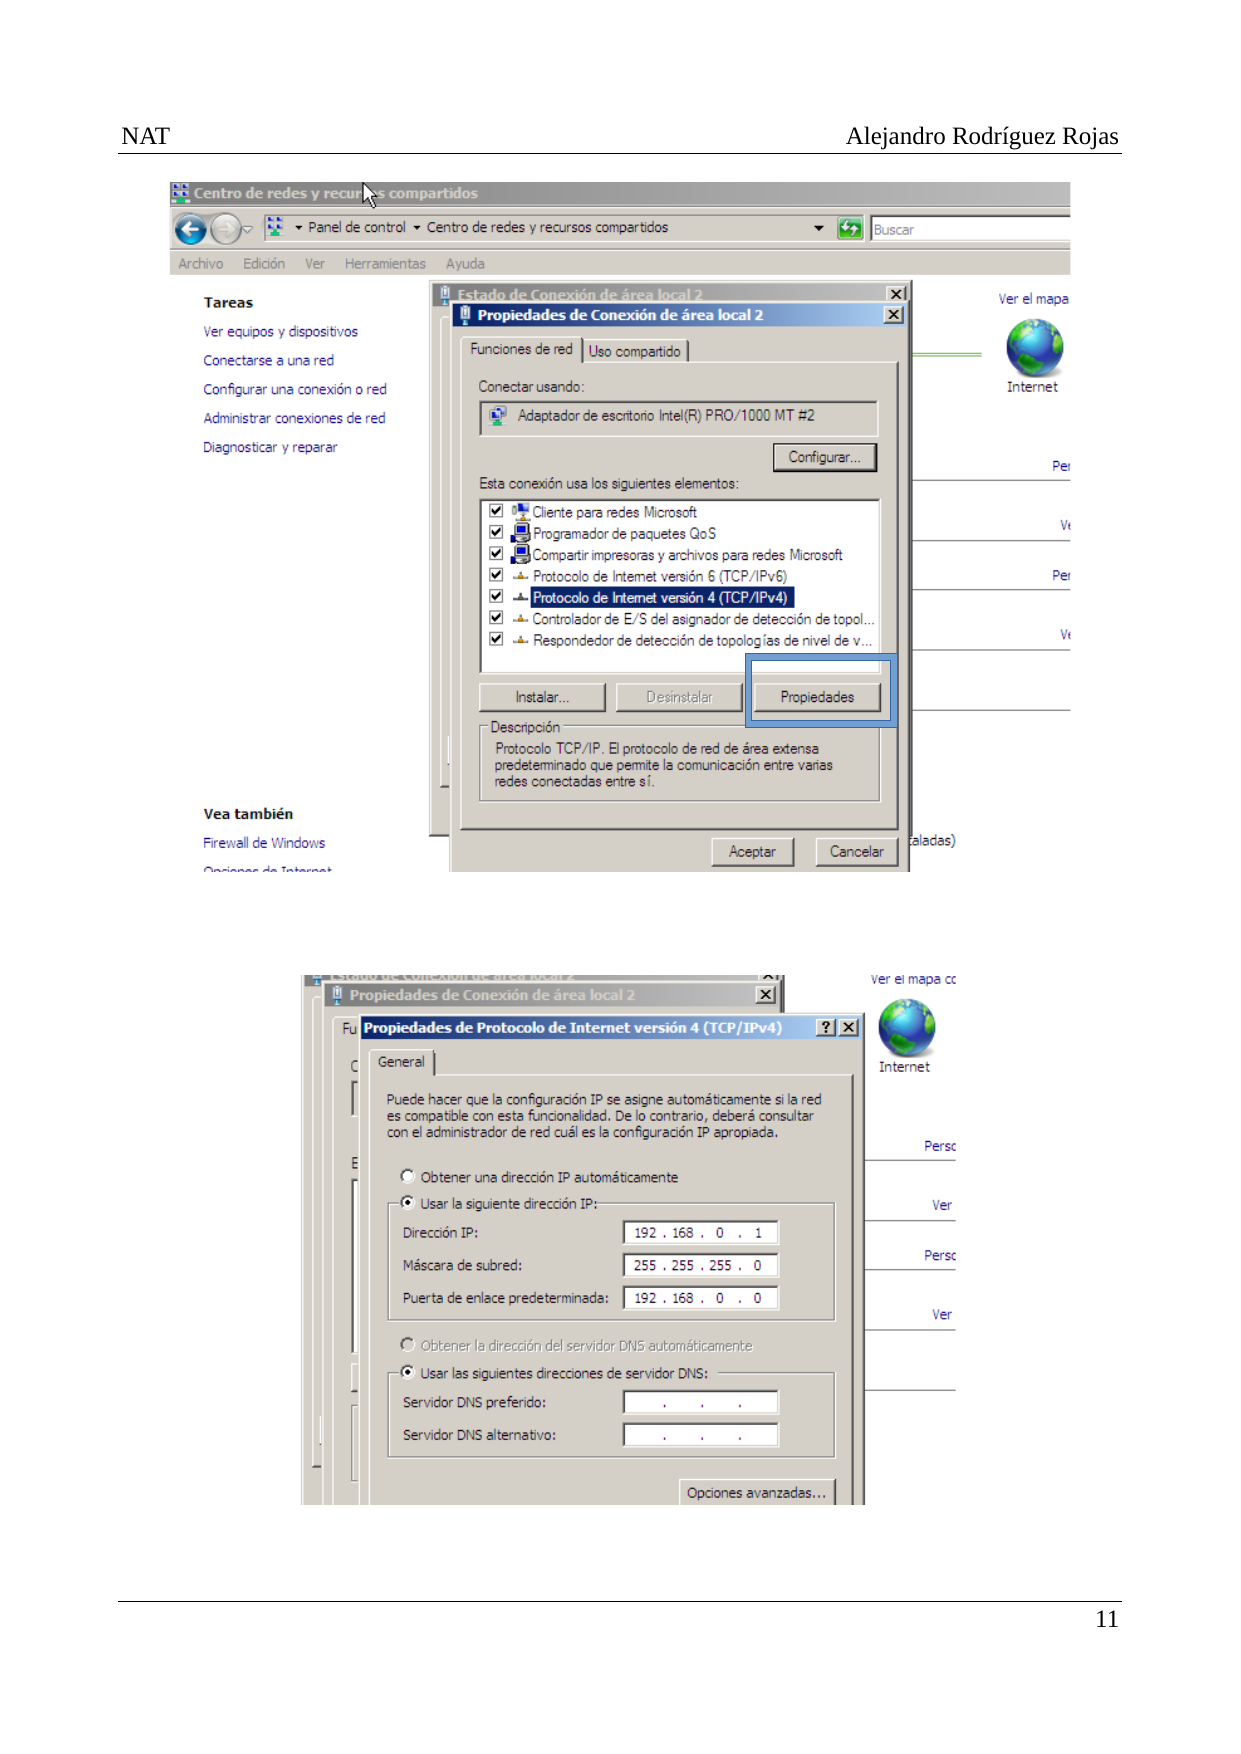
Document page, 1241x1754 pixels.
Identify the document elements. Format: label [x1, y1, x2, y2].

picture [284, 975, 956, 1505]
picture [169, 182, 1071, 872]
